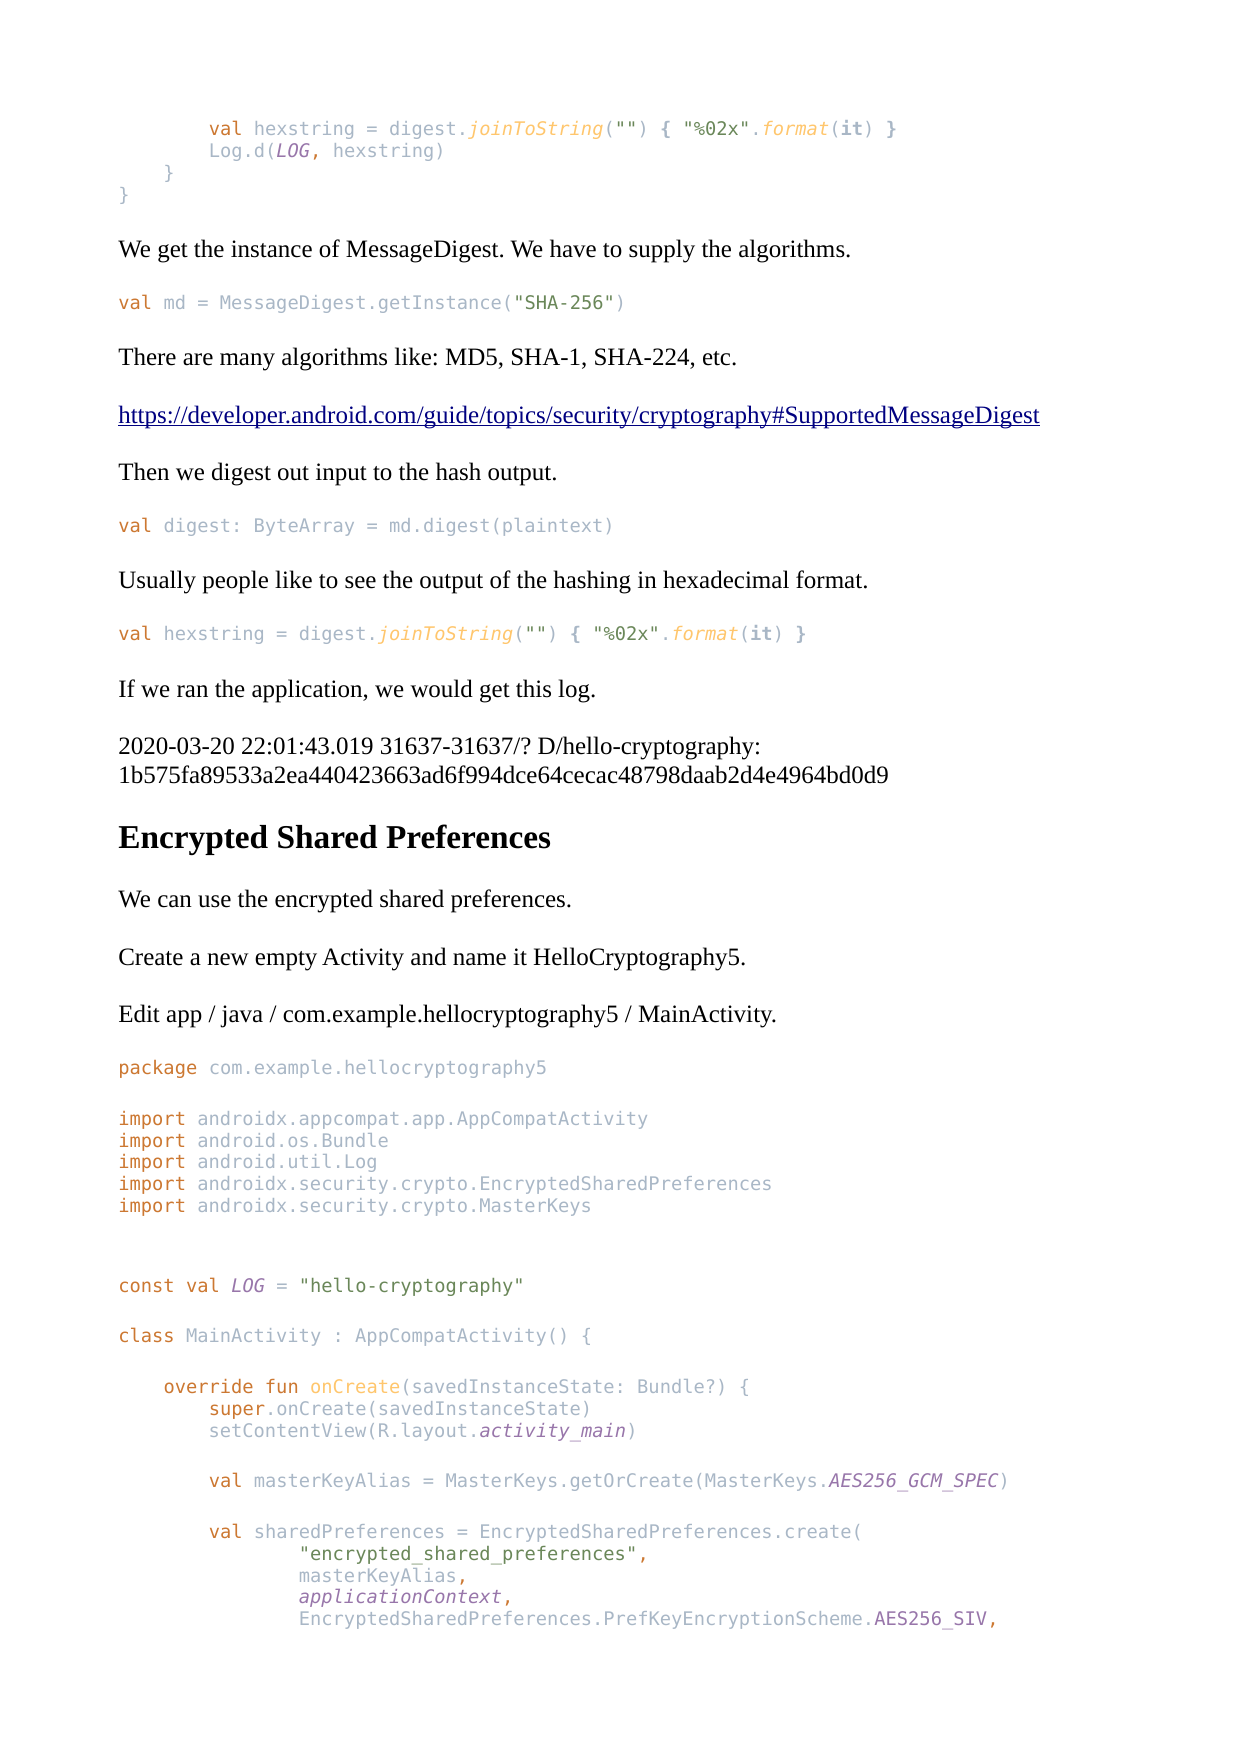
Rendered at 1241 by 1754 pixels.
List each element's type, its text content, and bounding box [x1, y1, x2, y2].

text val md = MessageDigest.getInstance("SHA-256") [118, 292, 1122, 314]
text If we ran the application, we would get this log. [118, 674, 1122, 702]
text val hexstring = digest.joinToString("") { "%02x".format(it) } [118, 623, 1122, 645]
text Encrypted Shared Preferences [118, 817, 1122, 856]
text 2020-03-20 22:01:43.019 31637-31637/? D/hello-cryptography: 1b575fa89533a2ea440423663ad6f994dce64cecac48798daab2d4e4964bd0d9 [118, 731, 1122, 789]
text val digest: ByteArray = md.digest(plaintext) [118, 515, 1122, 537]
text Create a new empty Activity and name it HelloCryptography5. [118, 942, 1122, 971]
text package com.example.hellocryptography5 import androidx.appcompat.app.AppCompatActivity import android.os.Bundle import android.util.Log import androidx.security.crypto.EncryptedSharedPreferences import androidx.security.crypto.MasterKeys const val LOG = "hello-cryptography" class MainActivity : AppCompatActivity() { override fun onCreate(savedInstanceState: Bundle?) { super.onCreate(savedInstanceState) setContentView(R.layout.activity_main) val masterKeyAlias = MasterKeys.getOrCreate(MasterKeys.AES256_GCM_SPEC) val sharedPreferences = EncryptedSharedPreferences.create( "encrypted_shared_preferences", masterKeyAlias, applicationContext, EncryptedSharedPreferences.PrefKeyEncryptionScheme.AES256_SIV, [118, 1057, 1122, 1630]
text https://developer.android.com/guide/topics/security/cryptography#SupportedMessageDigest [118, 400, 1122, 429]
text We can use the encrypted shared preferences. [118, 884, 1122, 913]
text We get the instance of MessageDigest. We have to supply the algorithms. [118, 234, 1122, 263]
text val hexstring = digest.joinToString("") { "%02x".format(it) } Log.d(LOG, hexstring) } } [118, 118, 1122, 206]
text Usually people like to see the output of the hashing in hexadecimal format. [118, 566, 1122, 594]
text Edit app / java / com.example.hellocryptography5 / MainActivity. [118, 999, 1122, 1028]
text Then we digest out input to the hash output. [118, 457, 1122, 486]
text There are many algorithms like: MD5, SHA-1, SHA-224, etc. [118, 342, 1122, 371]
